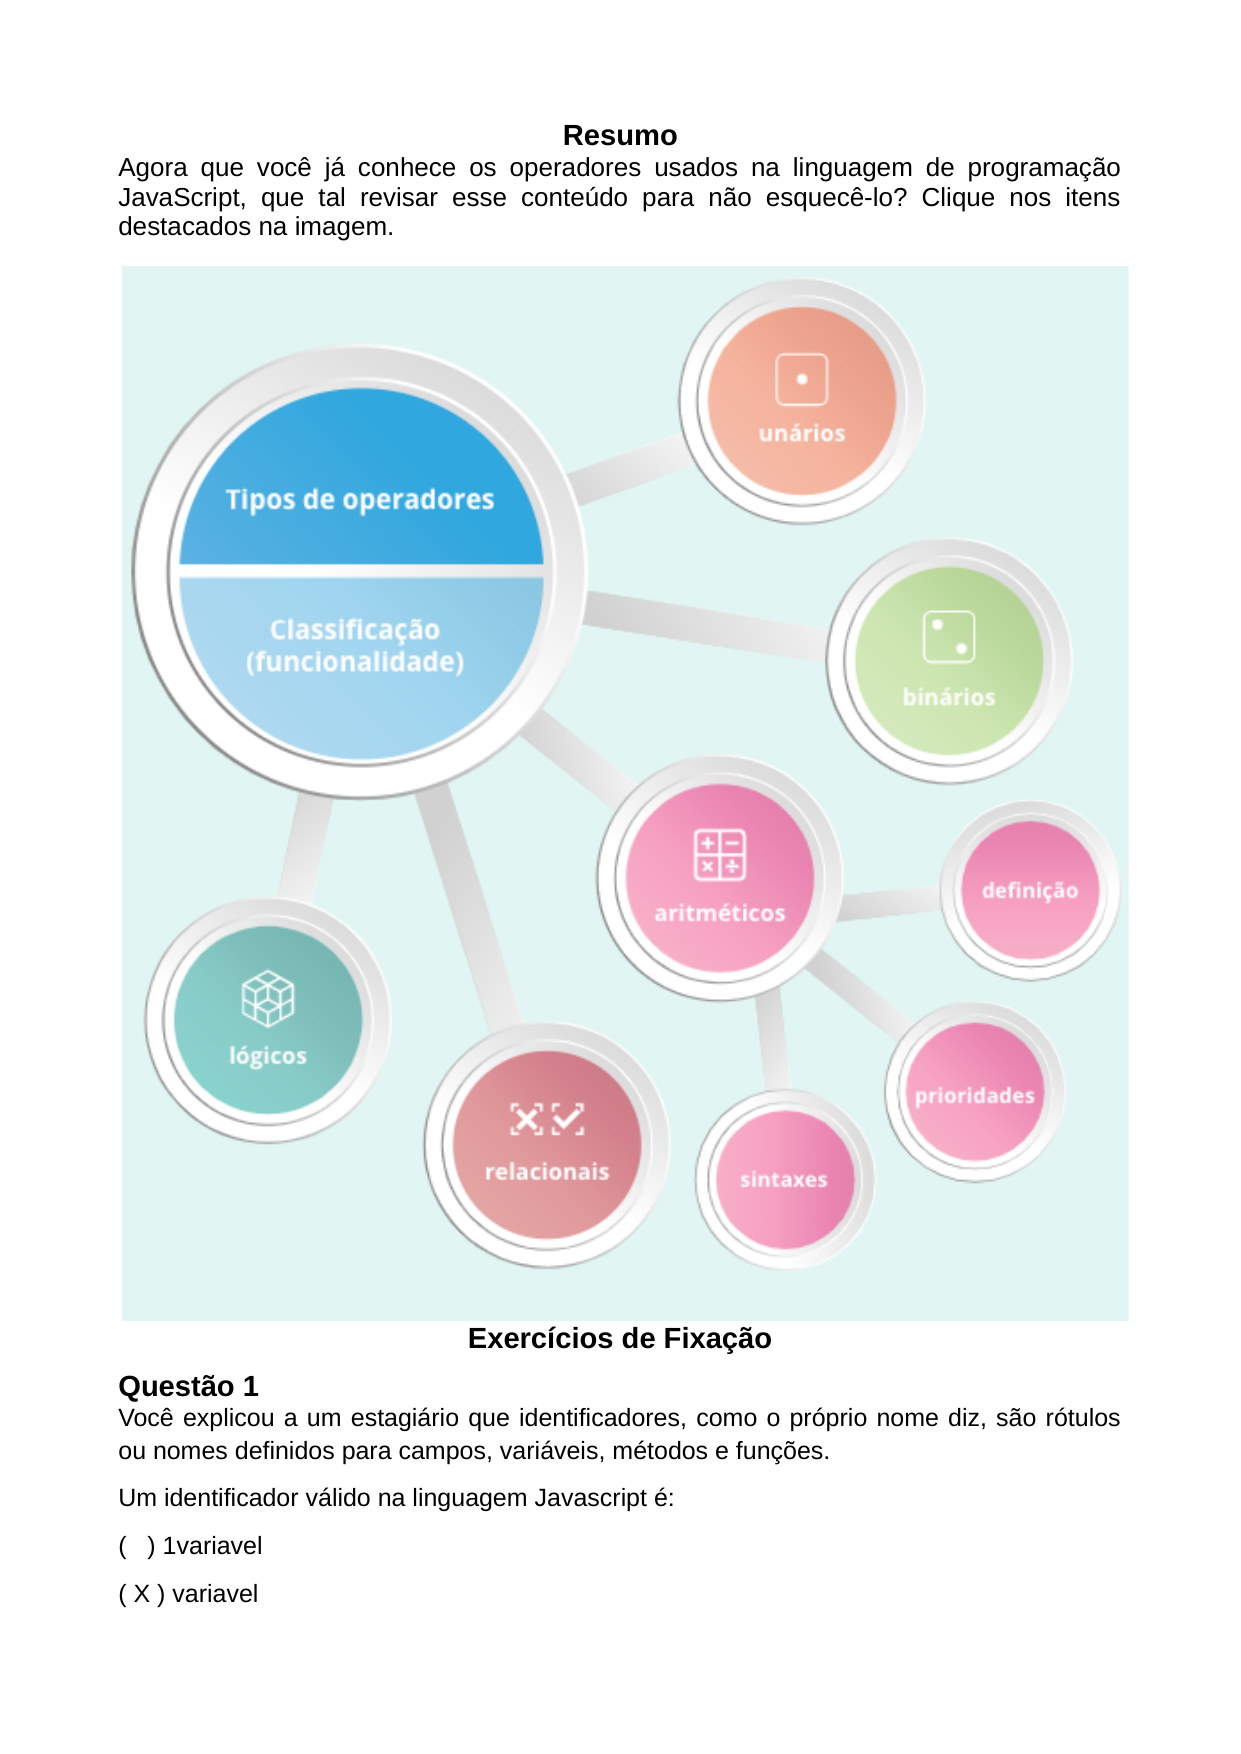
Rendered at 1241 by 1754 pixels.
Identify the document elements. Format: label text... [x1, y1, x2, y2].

text Você explicou a um estagiário que identificadores, como o próprio nome diz, são rótulos ou nomes definidos para campos, variáveis, métodos e funções. [118, 1403, 1122, 1464]
text Agora que você já conhece os operadores usados na linguagem de programação JavaScript, que tal revisar esse conteúdo para não esquecê-lo? Clique nos itens destacados na imagem. [118, 152, 1122, 241]
text Um identificador válido na linguagem Javascript é: [118, 1483, 1122, 1512]
subtitle Exercícios de Fixação [118, 531, 1122, 1354]
text ( X ) variavel [118, 1578, 1122, 1607]
subtitle Questão 1 [118, 1369, 1122, 1403]
subtitle Resumo [118, 118, 1122, 152]
text ( ) 1variavel [118, 1531, 1122, 1560]
